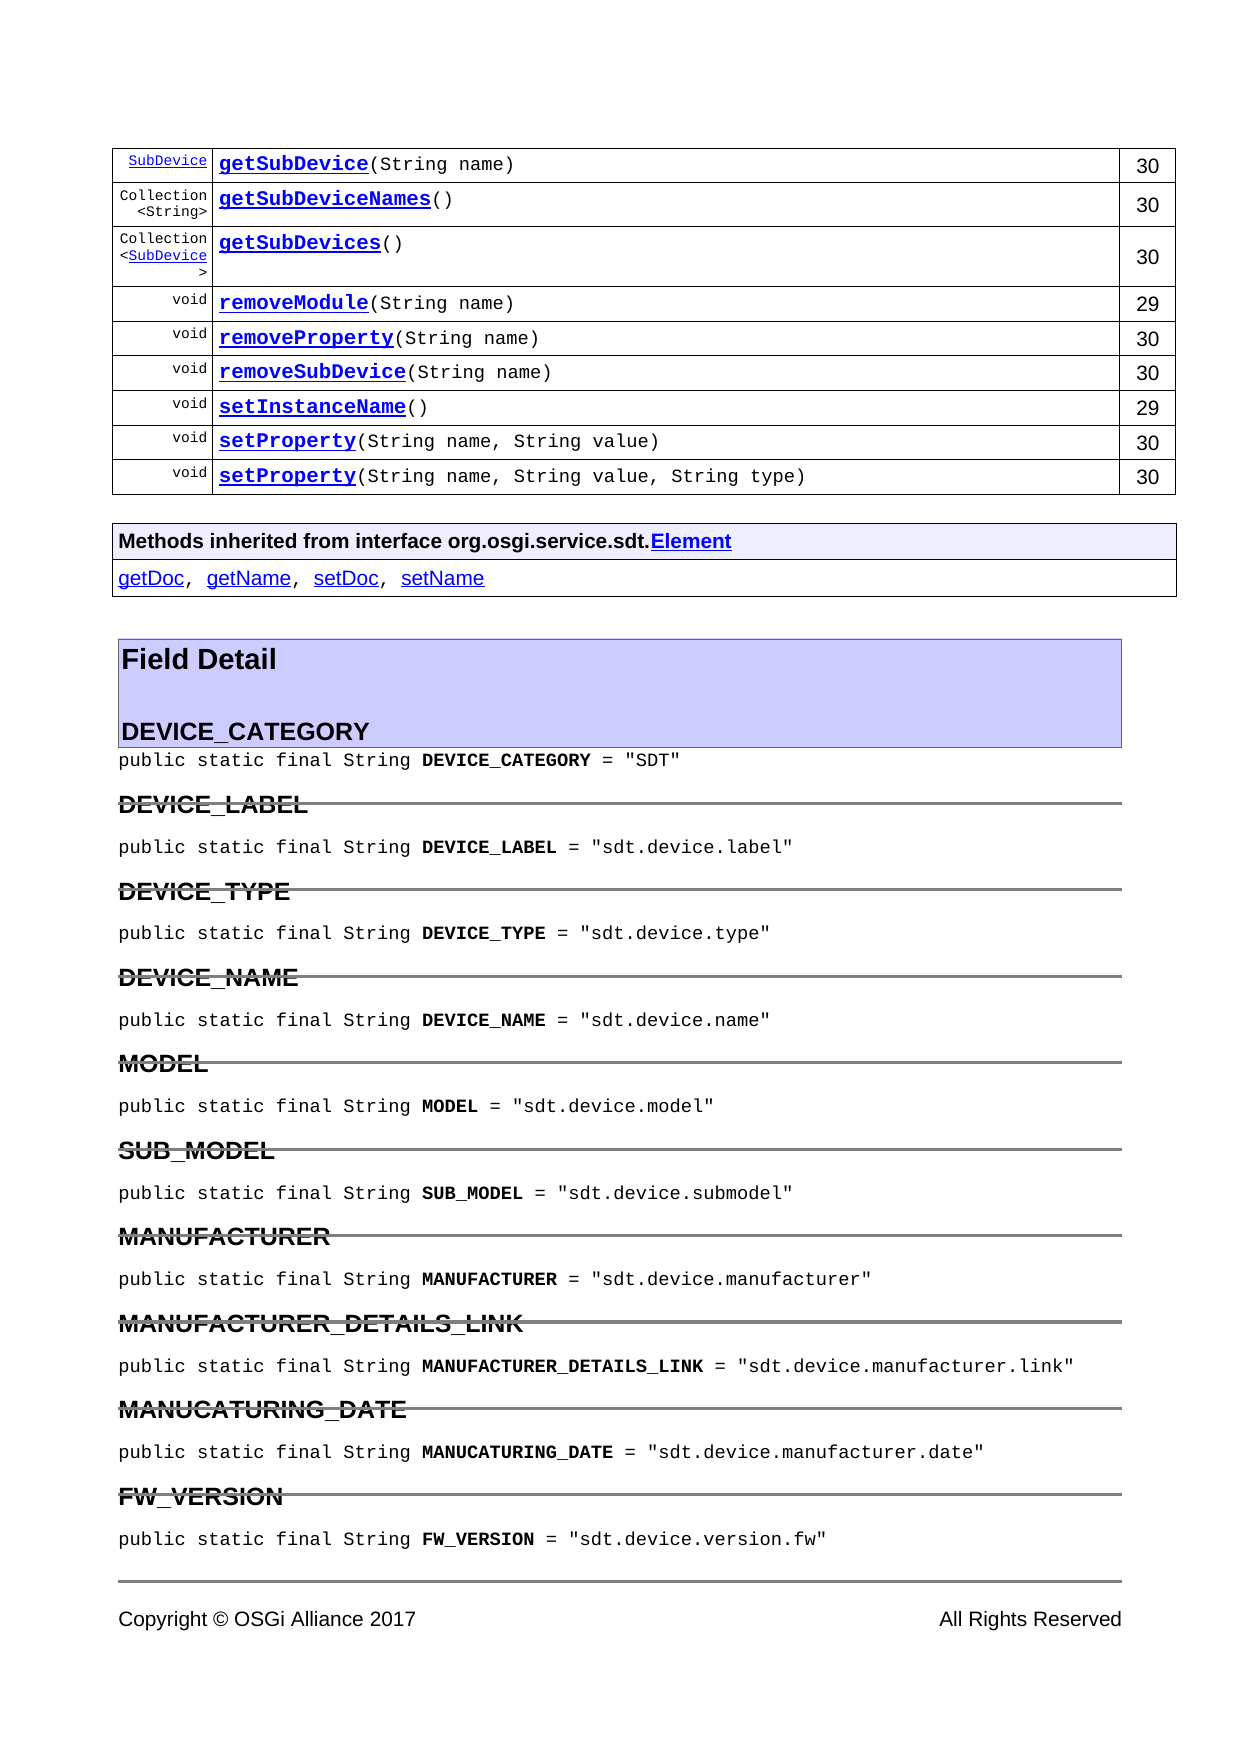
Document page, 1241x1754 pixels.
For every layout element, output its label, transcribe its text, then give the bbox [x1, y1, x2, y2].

table_cell 30 [1120, 356, 1175, 390]
text public static final String MANUCATURING_DATE = "sdt.device.manufacturer.date" [118, 1443, 1122, 1464]
subtitle DEVICE_CATEGORY [119, 713, 1121, 747]
table_cell 30 [1120, 183, 1175, 226]
table_cell setProperty(String name, String value, String type) [213, 460, 1119, 494]
text public static final String MANUFACTURER = "sdt.device.manufacturer" [118, 1270, 1122, 1291]
table_cell 30 [1120, 322, 1175, 355]
table_cell removeProperty(String name) [213, 322, 1119, 355]
table_cell getSubDevices() [213, 227, 1119, 286]
table_cell 30 [1120, 460, 1175, 494]
text public static final String DEVICE_CATEGORY = "SDT" [118, 751, 1122, 772]
text public static final String DEVICE_LABEL = "sdt.device.label" [118, 838, 1122, 859]
text public static final String FW_VERSION = "sdt.device.version.fw" [118, 1529, 1122, 1551]
table_cell void [113, 322, 212, 355]
text public static final String MODEL = "sdt.device.model" [118, 1097, 1122, 1118]
table_cell void [113, 426, 212, 459]
table_cell removeModule(String name) [213, 287, 1119, 321]
table_cell 29 [1120, 287, 1175, 321]
table_cell void [113, 287, 212, 321]
table_cell setProperty(String name, String value) [213, 426, 1119, 459]
table_cell 30 [1120, 227, 1175, 286]
text public static final String MANUFACTURER_DETAILS_LINK = "sdt.device.manufacturer.link" [118, 1356, 1122, 1378]
table_cell SubDevice [113, 149, 212, 182]
table_cell getSubDevice(String name) [213, 149, 1119, 182]
table_cell getSubDeviceNames() [213, 183, 1119, 226]
table_cell getDoc, getName, setDoc, setName [113, 560, 1176, 596]
table_cell 30 [1120, 149, 1175, 182]
table_cell void [113, 356, 212, 390]
subtitle Field Detail [119, 640, 1121, 675]
table_cell 29 [1120, 391, 1175, 424]
table_cell setInstanceName() [213, 391, 1119, 424]
text public static final String SUB_MODEL = "sdt.device.submodel" [118, 1183, 1122, 1205]
table_header Methods inherited from interface org.osgi.service.sdt.Element [113, 524, 1176, 559]
table_cell void [113, 460, 212, 494]
table_cell Collection<SubDevice> [113, 227, 212, 286]
table_cell removeSubDevice(String name) [213, 356, 1119, 390]
table_cell Collection<String> [113, 183, 212, 226]
text public static final String DEVICE_TYPE = "sdt.device.type" [118, 924, 1122, 945]
table_cell 30 [1120, 426, 1175, 459]
text public static final String DEVICE_NAME = "sdt.device.name" [118, 1011, 1122, 1032]
table_cell void [113, 391, 212, 424]
